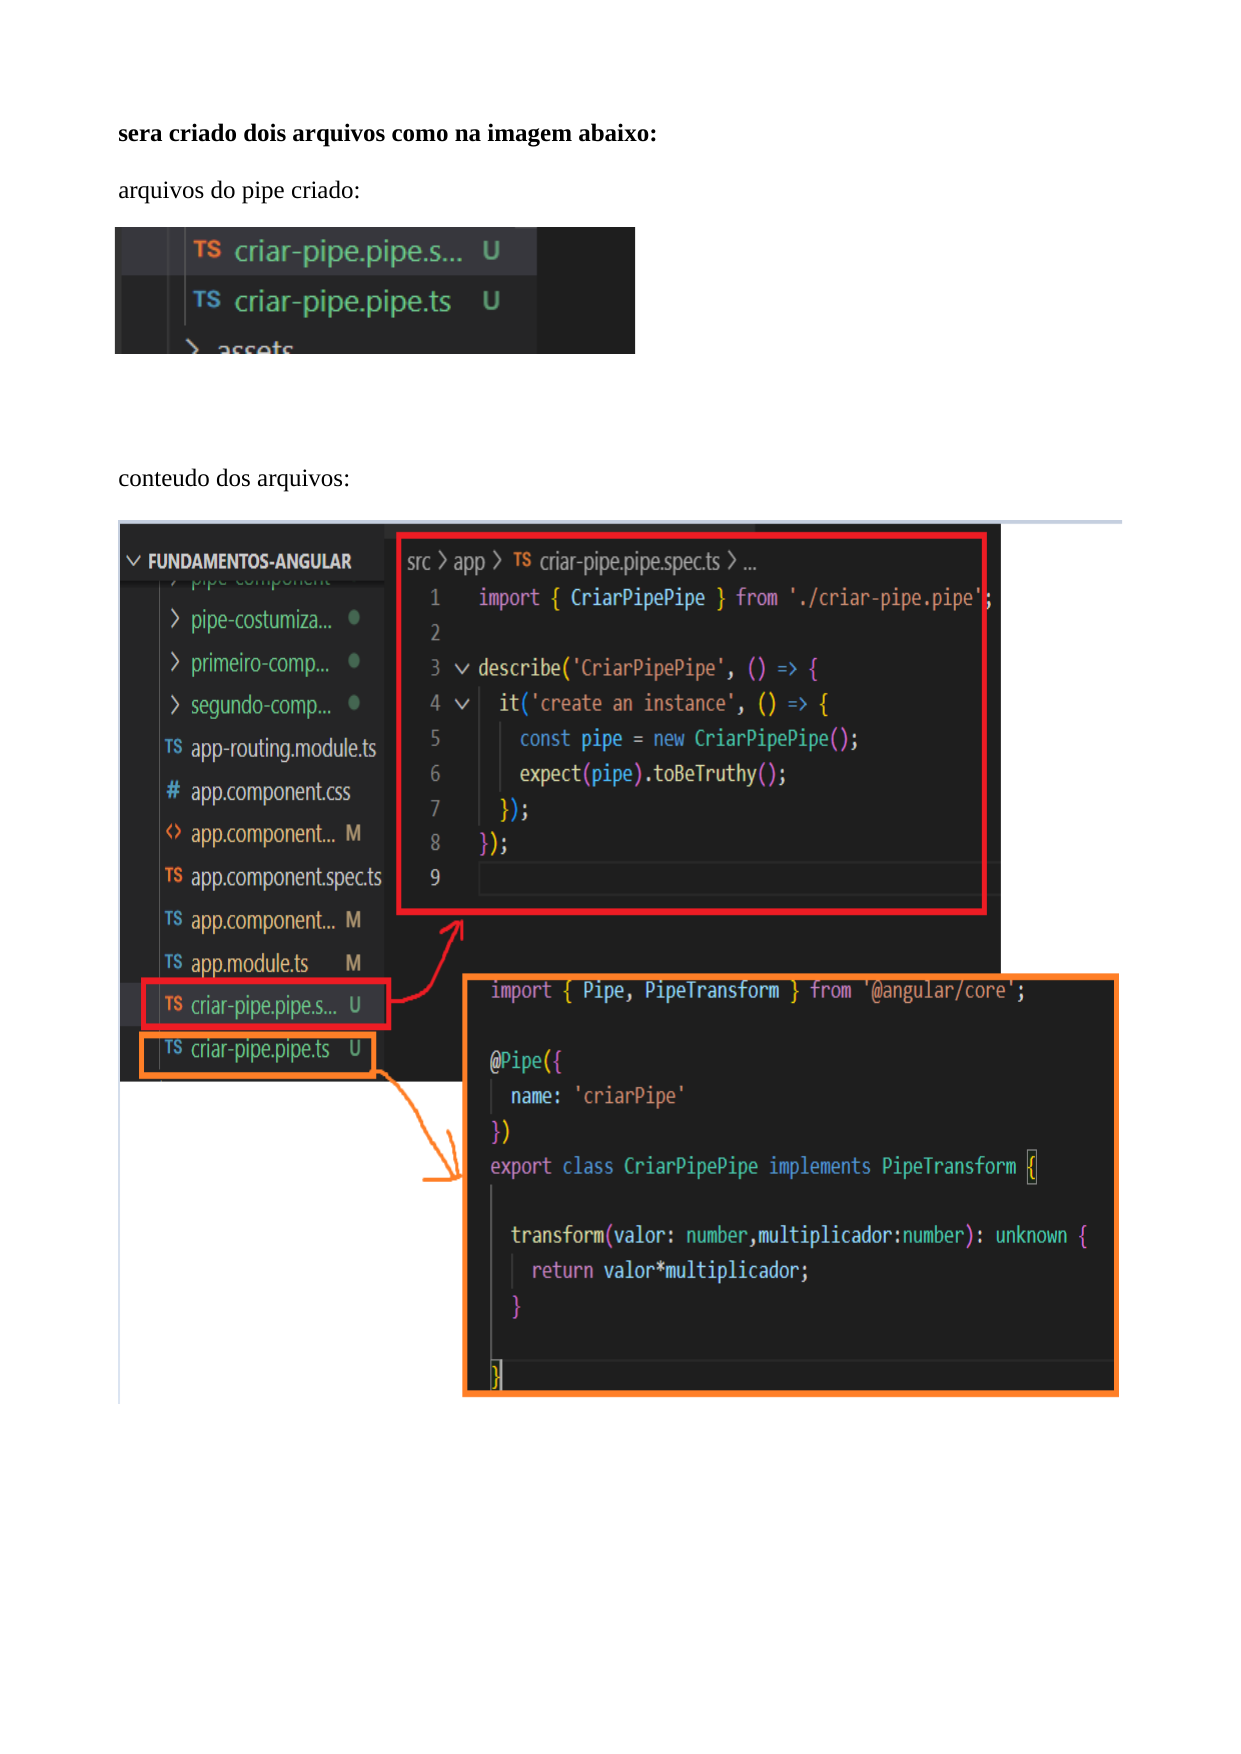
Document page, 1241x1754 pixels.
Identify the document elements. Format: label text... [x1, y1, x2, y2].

text arquivos do pipe criado: [118, 176, 1122, 204]
text conteudo dos arquivos: [118, 463, 1122, 492]
picture [118, 520, 1123, 1404]
picture [114, 227, 636, 354]
text sera criado dois arquivos como na imagem abaixo: [118, 118, 1122, 147]
